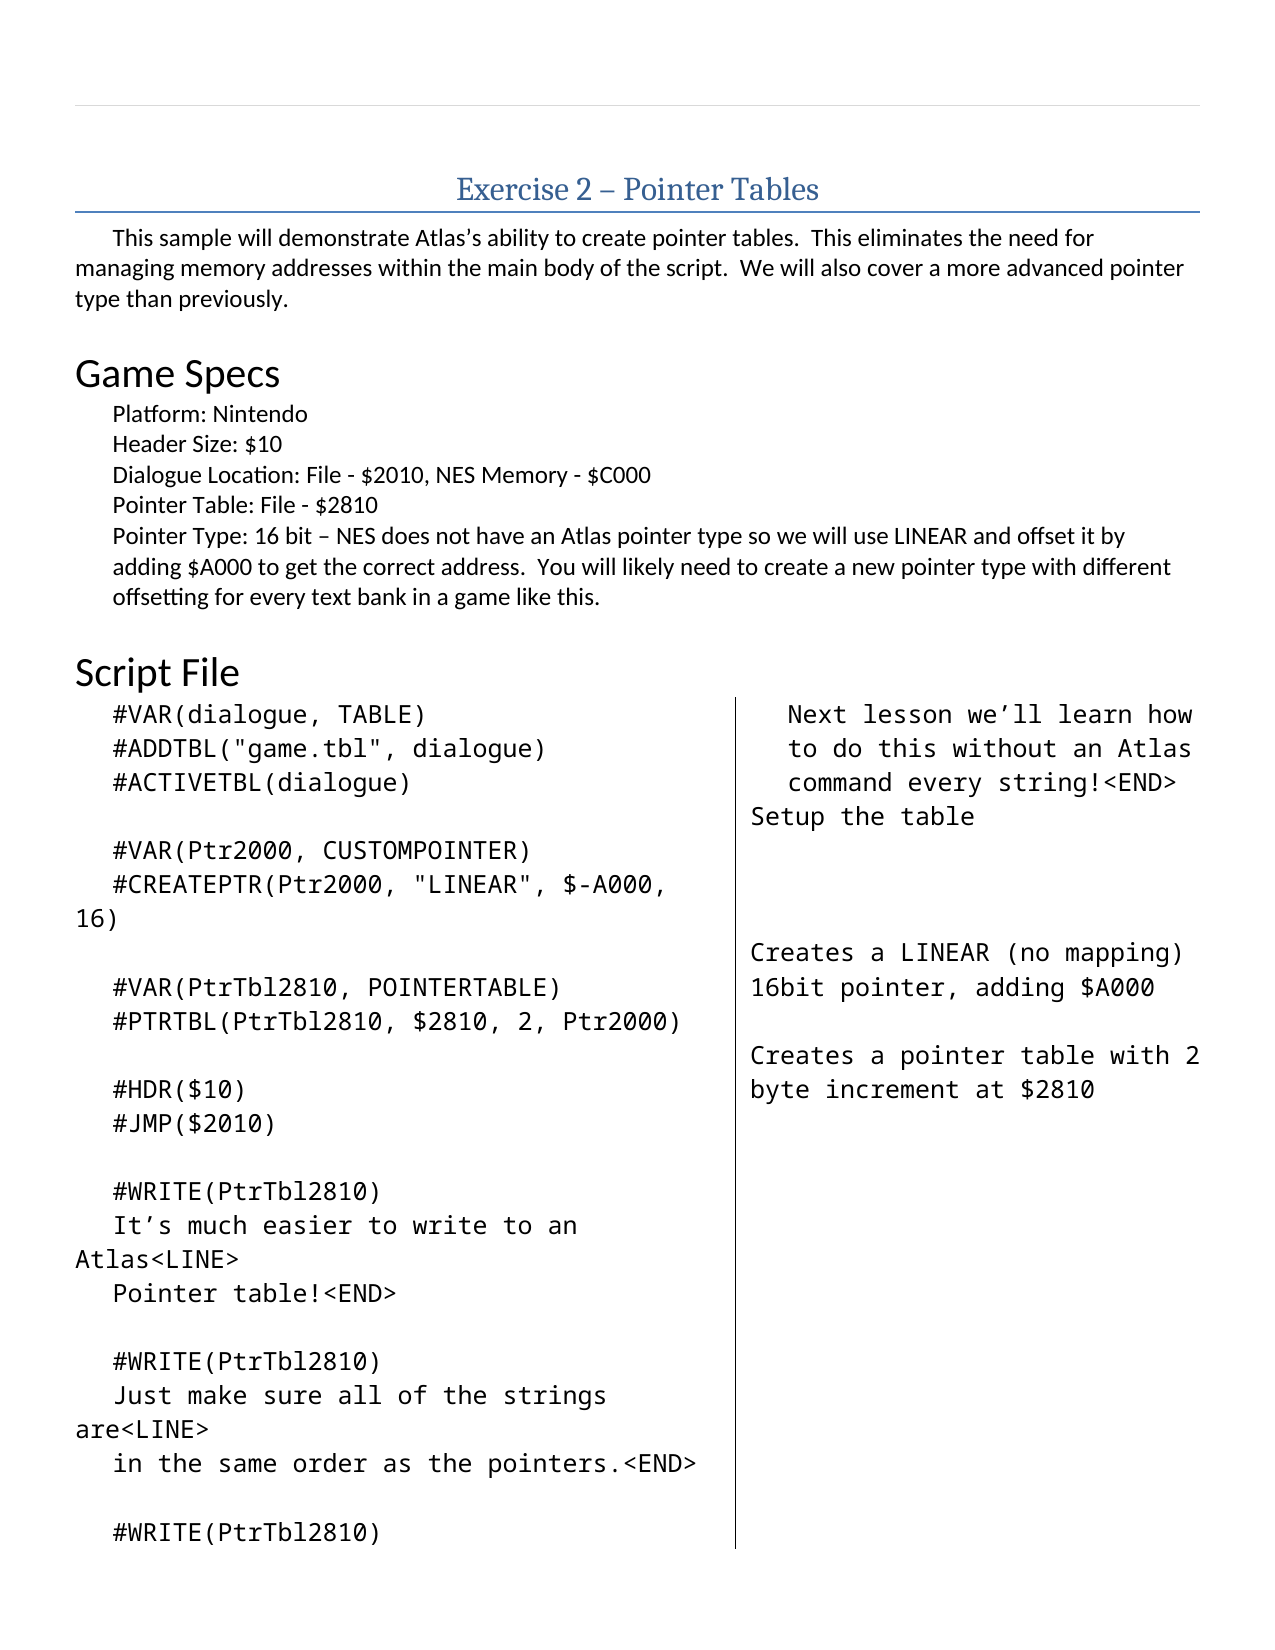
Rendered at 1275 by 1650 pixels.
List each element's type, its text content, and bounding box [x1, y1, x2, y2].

text #HDR($10) [75, 1071, 720, 1105]
text #ACTIVETBL(dialogue) [75, 765, 720, 799]
text Script File [75, 646, 1200, 697]
text Setup the table [750, 799, 1200, 833]
text Game Specs [75, 347, 1200, 398]
text #VAR(Ptr2000, CUSTOMPOINTER) [75, 833, 720, 867]
text #VAR(PtrTbl2810, POINTERTABLE) [75, 969, 720, 1003]
text Dialogue Location: File - $2010, NES Memory - $C000 [75, 459, 1200, 490]
text Header Size: $10 [75, 429, 1200, 459]
text Just make sure all of the strings are<LINE> [75, 1378, 720, 1446]
text #JMP($2010) [75, 1105, 720, 1139]
text #WRITE(PtrTbl2810) [75, 1344, 720, 1378]
text in the same order as the pointers.<END> [75, 1446, 720, 1480]
text #VAR(dialogue, TABLE) [75, 697, 720, 731]
text Pointer Table: File - $2810 [75, 490, 1200, 520]
text Next lesson we’ll learn how to do this without an Atlas command every string!<END> [787, 697, 1200, 799]
text #WRITE(PtrTbl2810) [75, 1514, 720, 1548]
text #CREATEPTR(Ptr2000, "LINEAR", $-A000, 16) [75, 867, 720, 935]
text Platform: Nintendo [75, 398, 1200, 429]
text This sample will demonstrate Atlas’s ability to create pointer tables. This eliminates the need for managing memory addresses within the main body of the script. We will also cover a more advanced pointer type than previously. [75, 222, 1200, 313]
text Creates a LINEAR (no mapping) 16bit pointer, adding $A000 [750, 935, 1200, 1003]
text It’s much easier to write to an Atlas<LINE> [75, 1208, 720, 1276]
text #PTRTBL(PtrTbl2810, $2810, 2, Ptr2000) [75, 1003, 720, 1037]
text #WRITE(PtrTbl2810) [75, 1173, 720, 1208]
text Pointer table!<END> [75, 1276, 720, 1310]
subtitle Exercise 2 – Pointer Tables [75, 171, 1200, 211]
text Creates a pointer table with 2 byte increment at $2810 [750, 1037, 1200, 1105]
text Pointer Type: 16 bit – NES does not have an Atlas pointer type so we will use LINEAR and offset it by adding $A000 to get the correct address. You will likely need to create a new pointer type with different offsetting for every text bank in a game like this. [112, 520, 1200, 612]
text #ADDTBL("game.tbl", dialogue) [75, 731, 720, 765]
